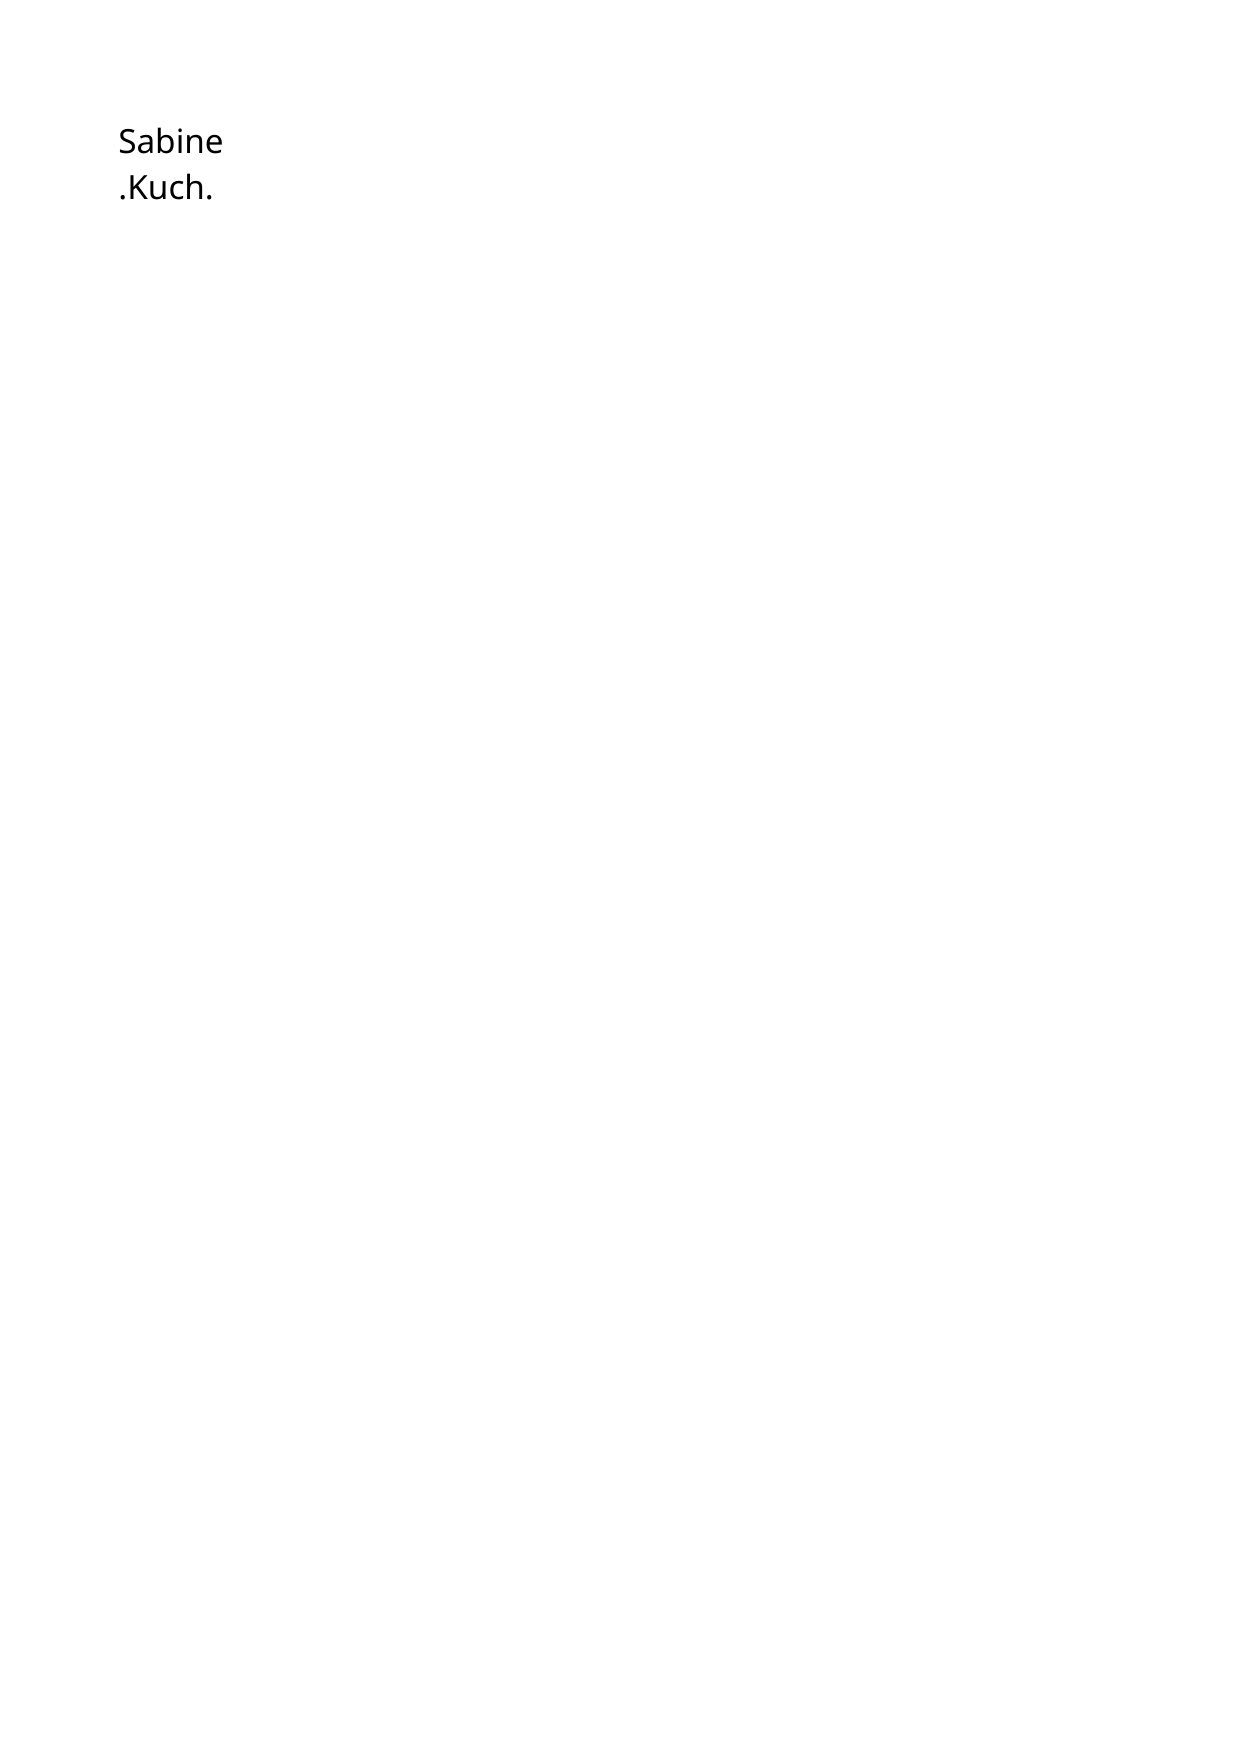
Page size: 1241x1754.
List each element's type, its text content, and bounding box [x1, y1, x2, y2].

text .Kuch. [118, 163, 1122, 209]
text Sabine [118, 118, 1122, 163]
